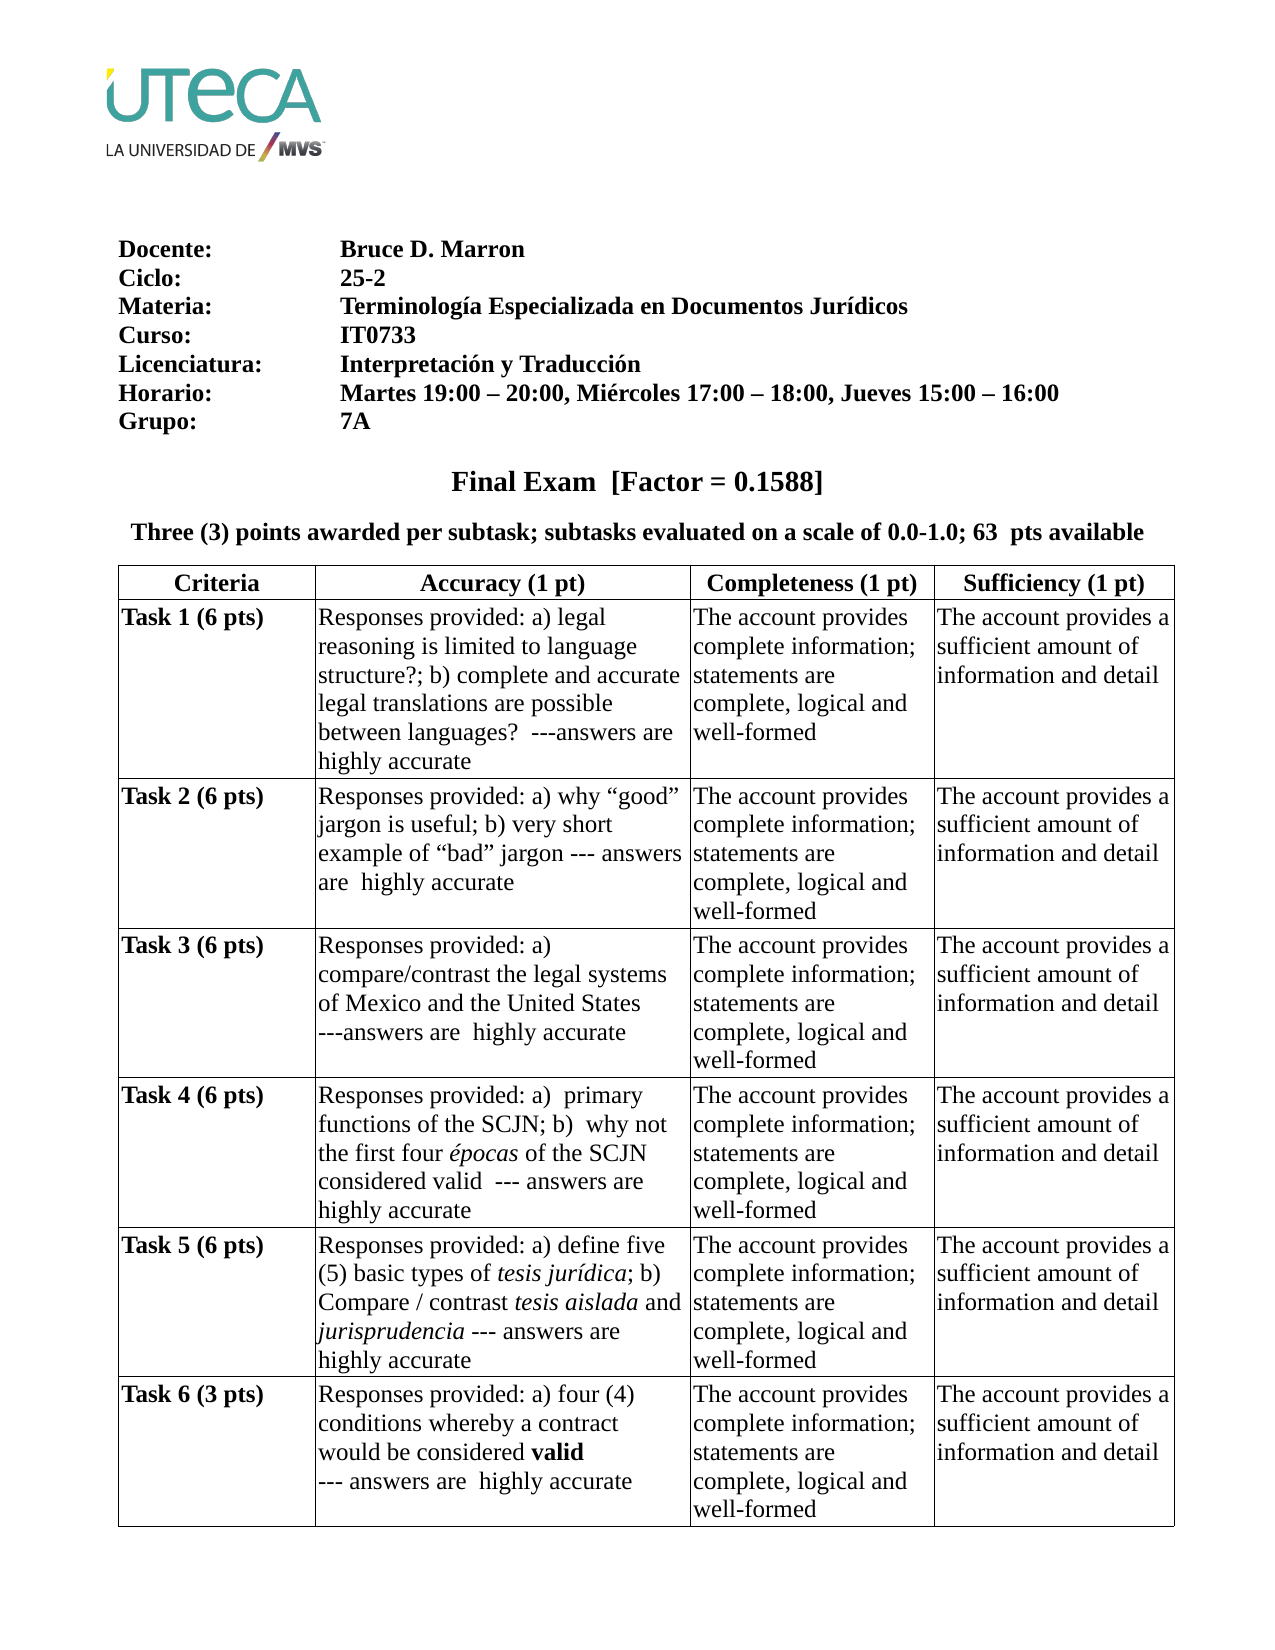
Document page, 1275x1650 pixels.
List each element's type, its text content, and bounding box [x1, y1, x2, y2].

table_cell The account provides a sufficient amount of information and detail [935, 600, 1174, 778]
table_cell The account provides a sufficient amount of information and detail [935, 779, 1174, 927]
table_cell The account provides complete information; statements are complete, logical and well-formed [691, 1228, 934, 1376]
text Docente: Bruce D. Marron [118, 234, 1157, 263]
table_cell Responses provided: a) why “good” jargon is useful; b) very short example of “bad” jargon --- answers are highly accurate [316, 779, 690, 927]
table_header Completeness (1 pt) [691, 566, 934, 599]
table_header Sufficiency (1 pt) [935, 566, 1174, 599]
table_cell The account provides a sufficient amount of information and detail [935, 1228, 1174, 1376]
table_header Criteria [119, 566, 315, 599]
table_cell Responses provided: a) primary functions of the SCJN; b) why not the first four épocas of the SCJN considered valid --- answers are highly accurate [316, 1078, 690, 1227]
table_cell Task 2 (6 pts) [119, 779, 315, 927]
text Materia: Terminología Especializada en Documentos Jurídicos [118, 291, 1157, 320]
table_cell The account provides complete information; statements are complete, logical and well-formed [691, 1078, 934, 1227]
picture [104, 64, 328, 166]
text Grupo: 7A [118, 406, 1157, 435]
table_cell Task 3 (6 pts) [119, 929, 315, 1077]
table_cell Responses provided: a) four (4) conditions whereby a contract would be considered valid --- answers are highly accurate [316, 1377, 690, 1526]
text Horario: Martes 19:00 – 20:00, Miércoles 17:00 – 18:00, Jueves 15:00 – 16:00 [118, 378, 1157, 406]
table_cell The account provides complete information; statements are complete, logical and well-formed [691, 779, 934, 927]
table_cell Task 4 (6 pts) [119, 1078, 315, 1227]
table_cell The account provides a sufficient amount of information and detail [935, 929, 1174, 1077]
table_cell Responses provided: a) legal reasoning is limited to language structure?; b) complete and accurate legal translations are possible between languages? ---answers are highly accurate [316, 600, 690, 778]
table_cell The account provides complete information; statements are complete, logical and well-formed [691, 1377, 934, 1526]
text Licenciatura: Interpretación y Traducción [118, 349, 1157, 378]
table_cell The account provides a sufficient amount of information and detail [935, 1377, 1174, 1526]
table_cell Responses provided: a) define five (5) basic types of tesis jurídica; b) Compare / contrast tesis aislada and jurisprudencia --- answers are highly accurate [316, 1228, 690, 1376]
table_cell Task 5 (6 pts) [119, 1228, 315, 1376]
table_cell The account provides a sufficient amount of information and detail [935, 1078, 1174, 1227]
table_cell Responses provided: a) compare/contrast the legal systems of Mexico and the United States ---answers are highly accurate [316, 929, 690, 1077]
table_header Accuracy (1 pt) [316, 566, 690, 599]
table_cell Task 1 (6 pts) [119, 600, 315, 778]
text Final Exam [Factor = 0.1588] [118, 464, 1157, 497]
text Three (3) points awarded per subtask; subtasks evaluated on a scale of 0.0-1.0; 63 pts available [118, 517, 1157, 546]
table_cell Task 6 (3 pts) [119, 1377, 315, 1526]
text Ciclo: 25-2 [118, 263, 1157, 291]
table_cell The account provides complete information; statements are complete, logical and well-formed [691, 600, 934, 778]
text Curso: IT0733 [118, 320, 1157, 349]
table_cell The account provides complete information; statements are complete, logical and well-formed [691, 929, 934, 1077]
